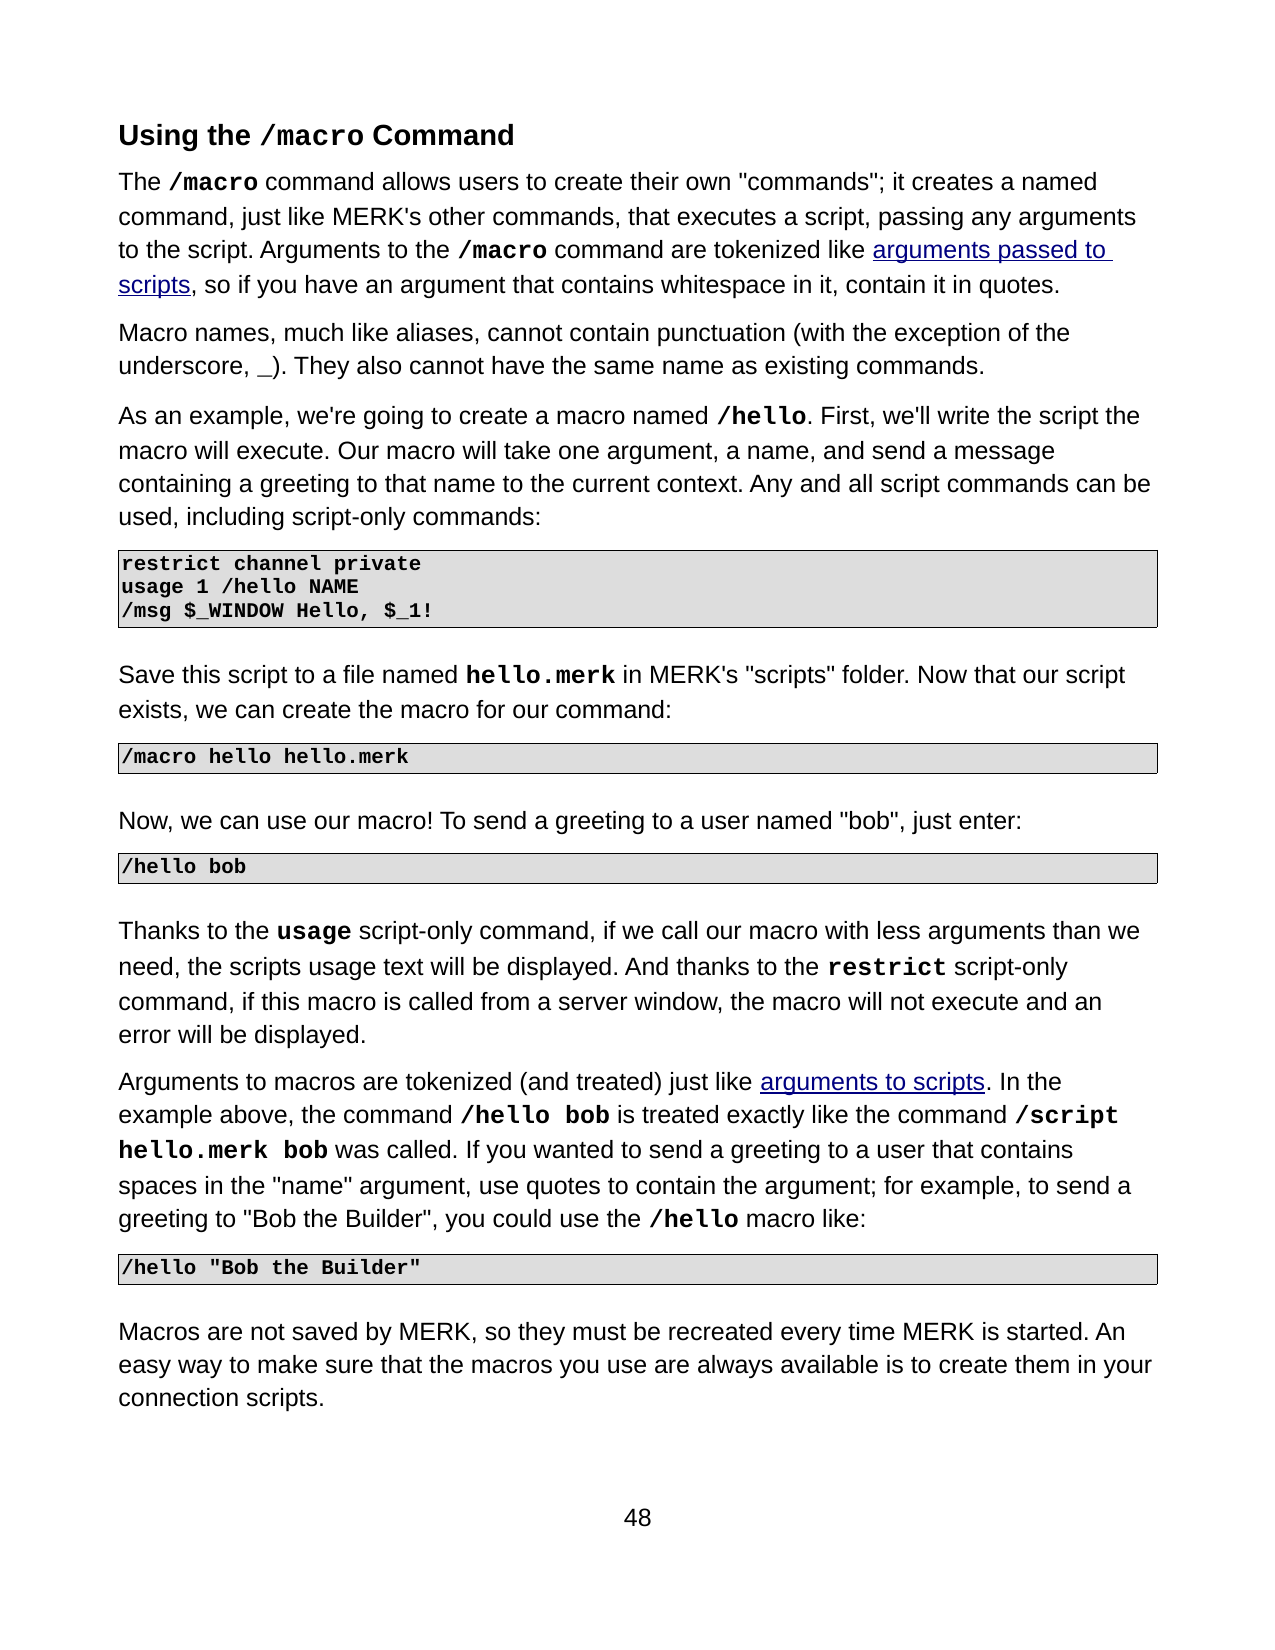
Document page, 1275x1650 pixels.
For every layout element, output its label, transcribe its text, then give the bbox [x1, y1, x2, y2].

text Arguments to macros are tokenized (and treated) just like arguments to scripts. In the example above, the command /hello bob is treated exactly like the command /script hello.merk bob was called. If you wanted to send a greeting to a user that contains spaces in the "name" argument, use quotes to contain the argument; for example, to send a greeting to "Bob the Builder", you could use the /hello macro like: [118, 1067, 1157, 1235]
text The /macro command allows users to create their own "commands"; it creates a named command, just like MERK's other commands, that executes a script, passing any arguments to the script. Arguments to the /macro command are tokenized like arguments passed to scripts, so if you have an argument that contains whitespace in it, contain it in quotes. [118, 167, 1157, 299]
subtitle Using the /macro Command [118, 118, 1157, 154]
table_header /hello bob [119, 854, 1157, 883]
text Now, we can use our macro! To send a greeting to a user named "bob", just enter: [118, 774, 1157, 834]
text Macros are not saved by MERK, so they must be recreated every time MERK is started. An easy way to make sure that the macros you use are always available is to create them in your connection scripts. [118, 1285, 1157, 1412]
table_header restrict channel private usage 1 /hello NAME /msg $_WINDOW Hello, $_1! [119, 551, 1157, 627]
text As an example, we're going to create a macro named /hello. First, we'll write the script the macro will execute. Our macro will take one argument, a name, and send a message containing a greeting to that name to the current context. Any and all script commands can be used, including script-only commands: [118, 401, 1157, 531]
table_header /macro hello hello.merk [119, 744, 1157, 773]
table_header /hello "Bob the Builder" [119, 1255, 1157, 1284]
text Macro names, much like aliases, cannot contain punctuation (with the exception of the underscore, _). They also cannot have the same name as existing commands. [118, 318, 1157, 382]
text Save this script to a file named hello.merk in MERK's "scripts" folder. Now that our script exists, we can create the macro for our command: [118, 628, 1157, 724]
text Thanks to the usage script-only command, if we call our macro with less arguments than we need, the scripts usage text will be displayed. And thanks to the restrict script-only command, if this macro is called from a server window, the macro will not execute and an error will be displayed. [118, 884, 1157, 1048]
